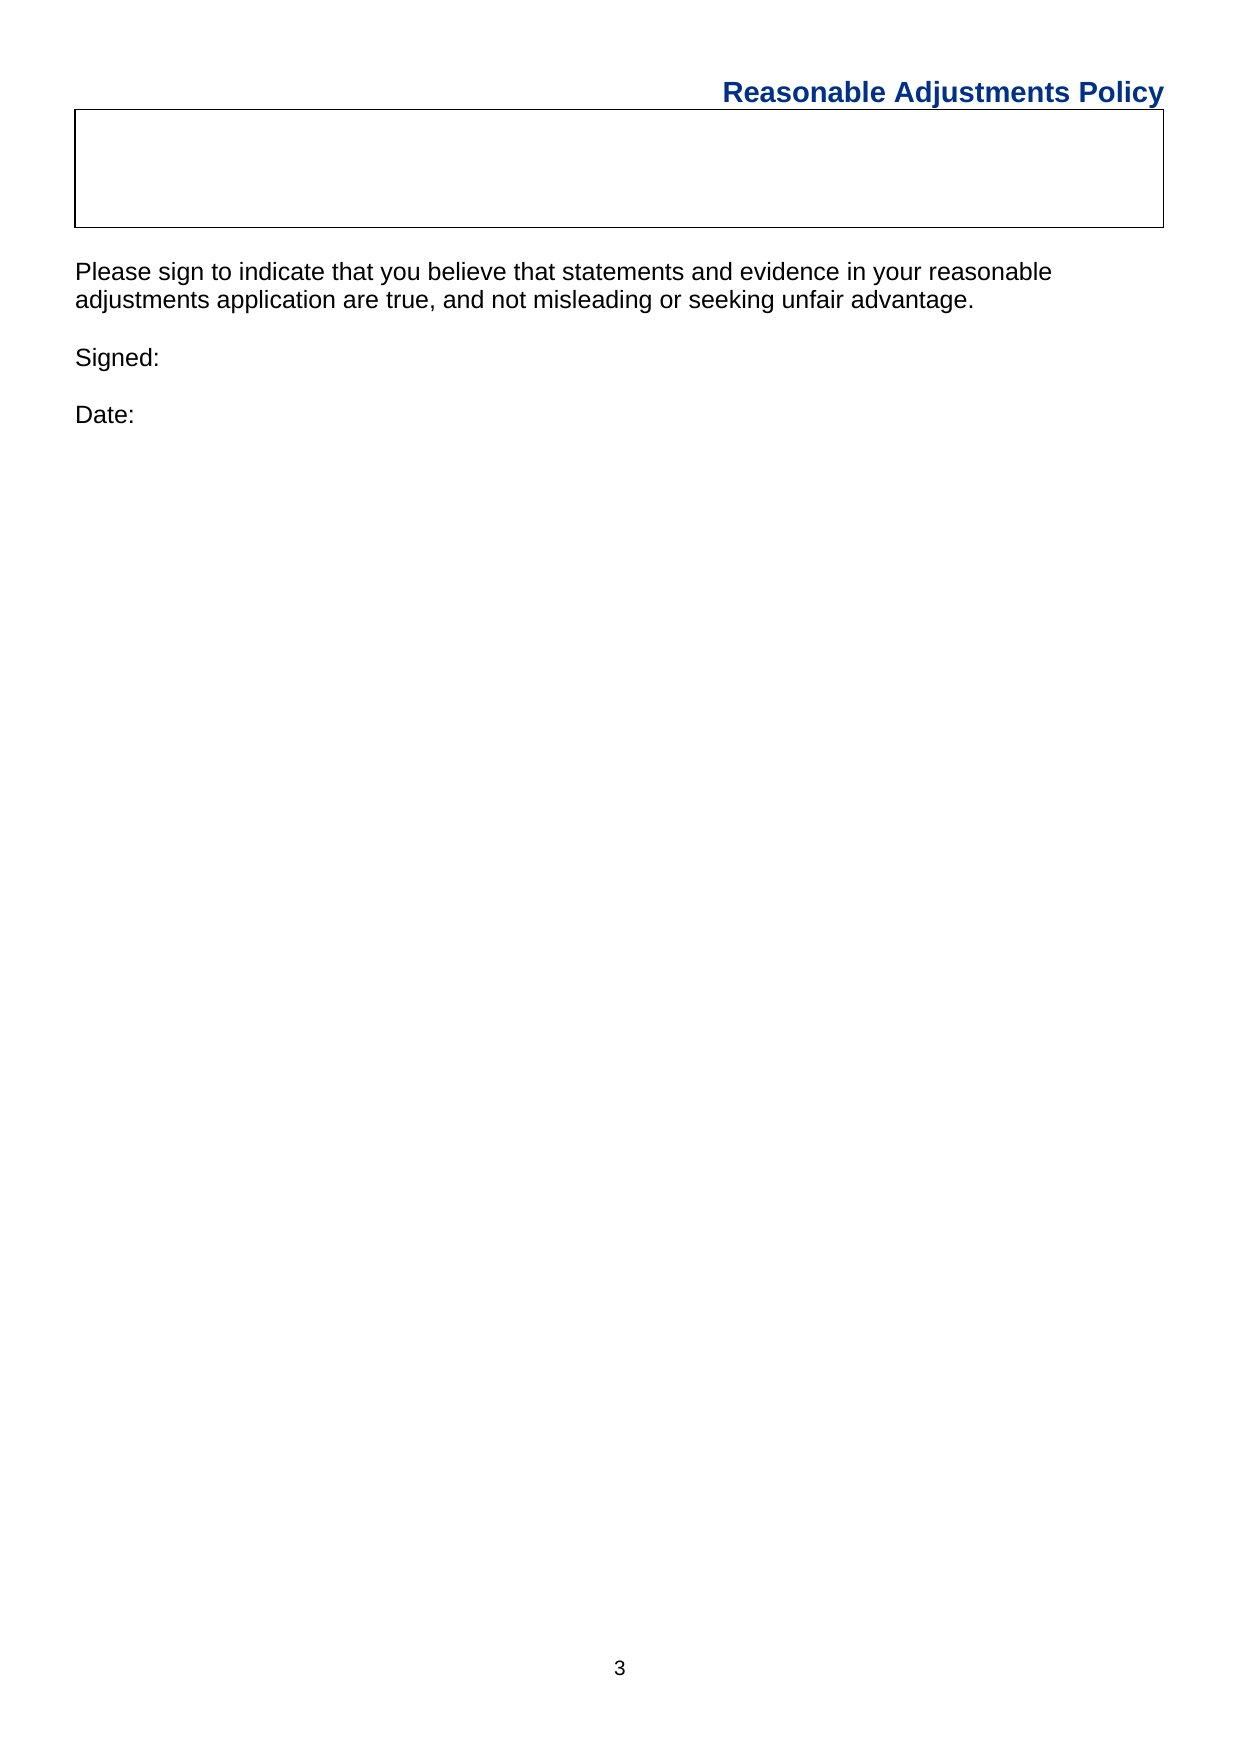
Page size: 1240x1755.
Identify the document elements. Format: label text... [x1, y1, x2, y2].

text Date: [75, 400, 1164, 429]
table_header [76, 110, 1163, 227]
text Please sign to indicate that you believe that statements and evidence in your reasonable adjustments application are true, and not misleading or seeking unfair advantage. [75, 256, 1164, 314]
text Signed: [75, 343, 1164, 371]
